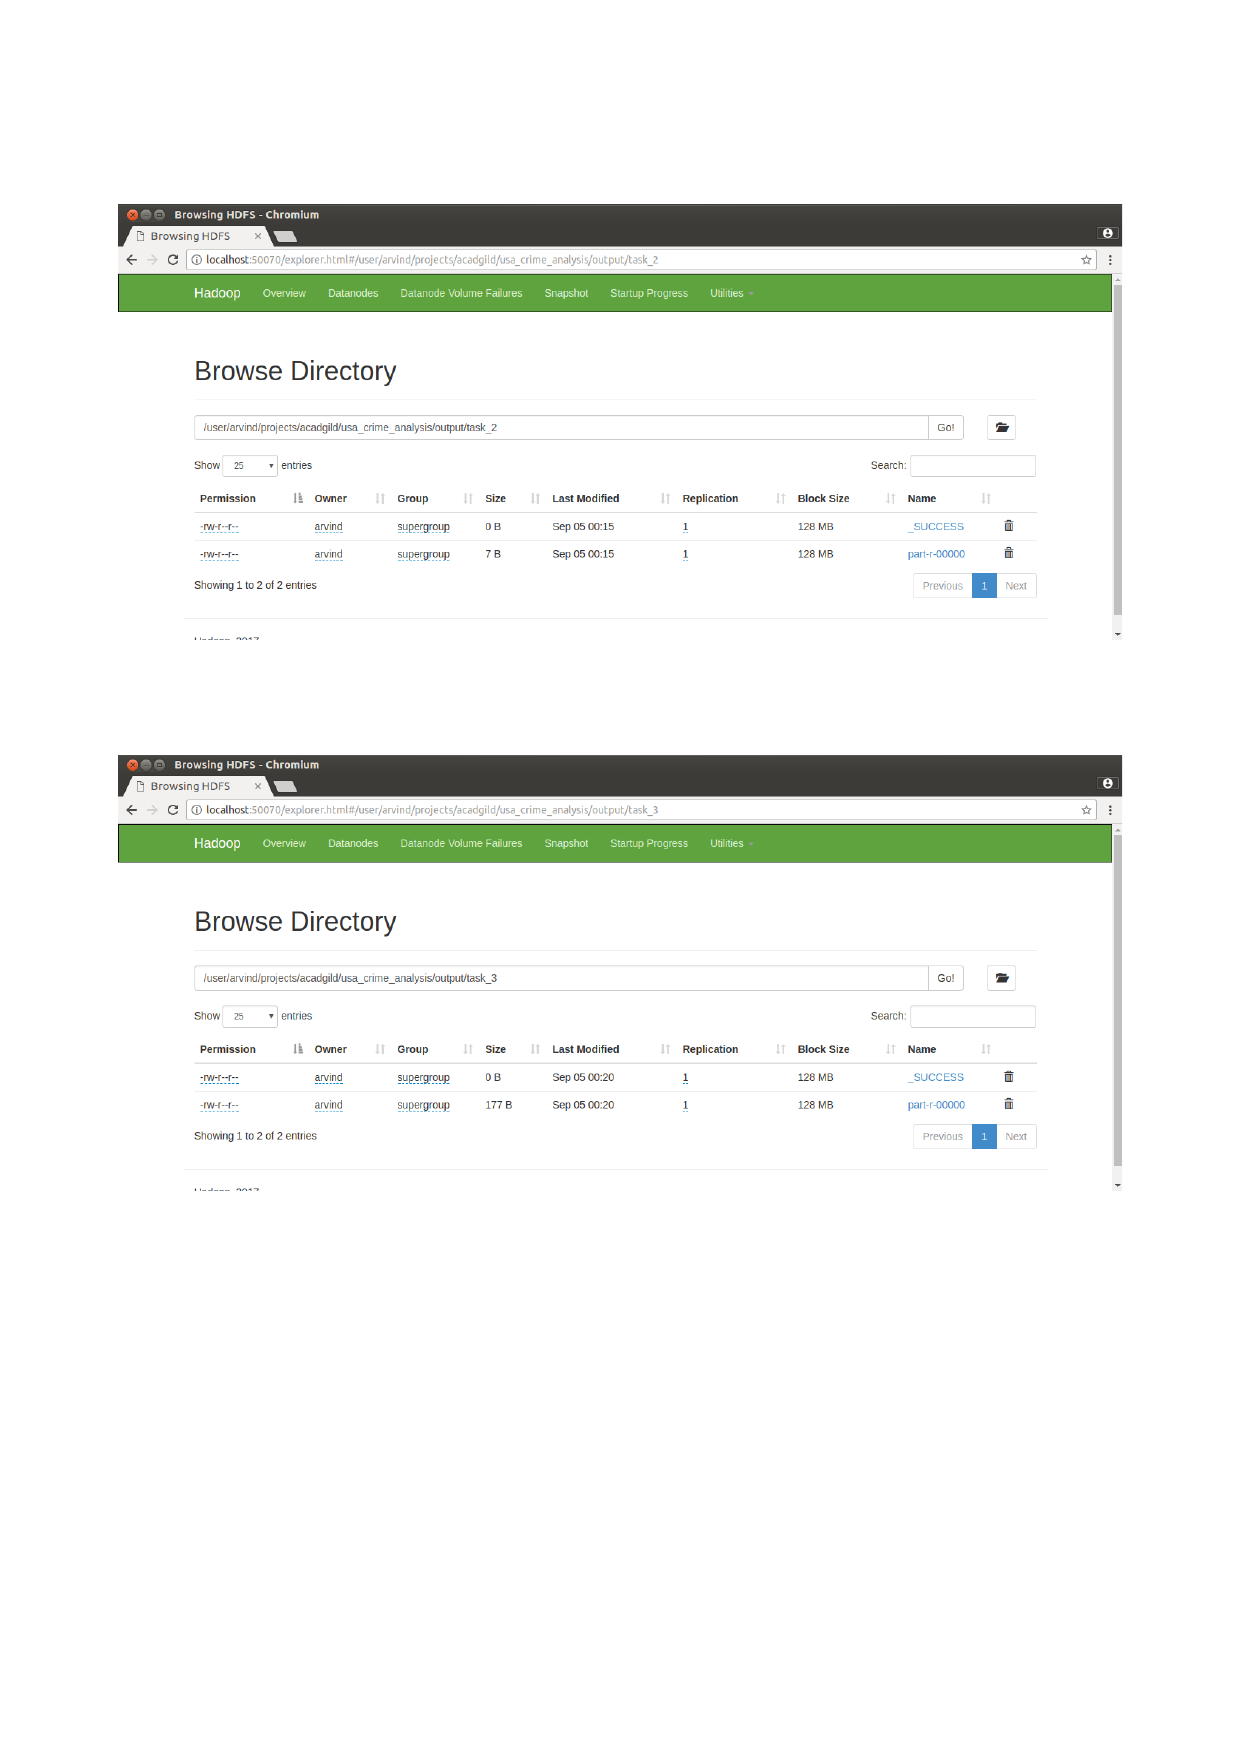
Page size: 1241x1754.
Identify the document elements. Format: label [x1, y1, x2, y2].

picture [118, 204, 1123, 640]
picture [118, 755, 1123, 1191]
